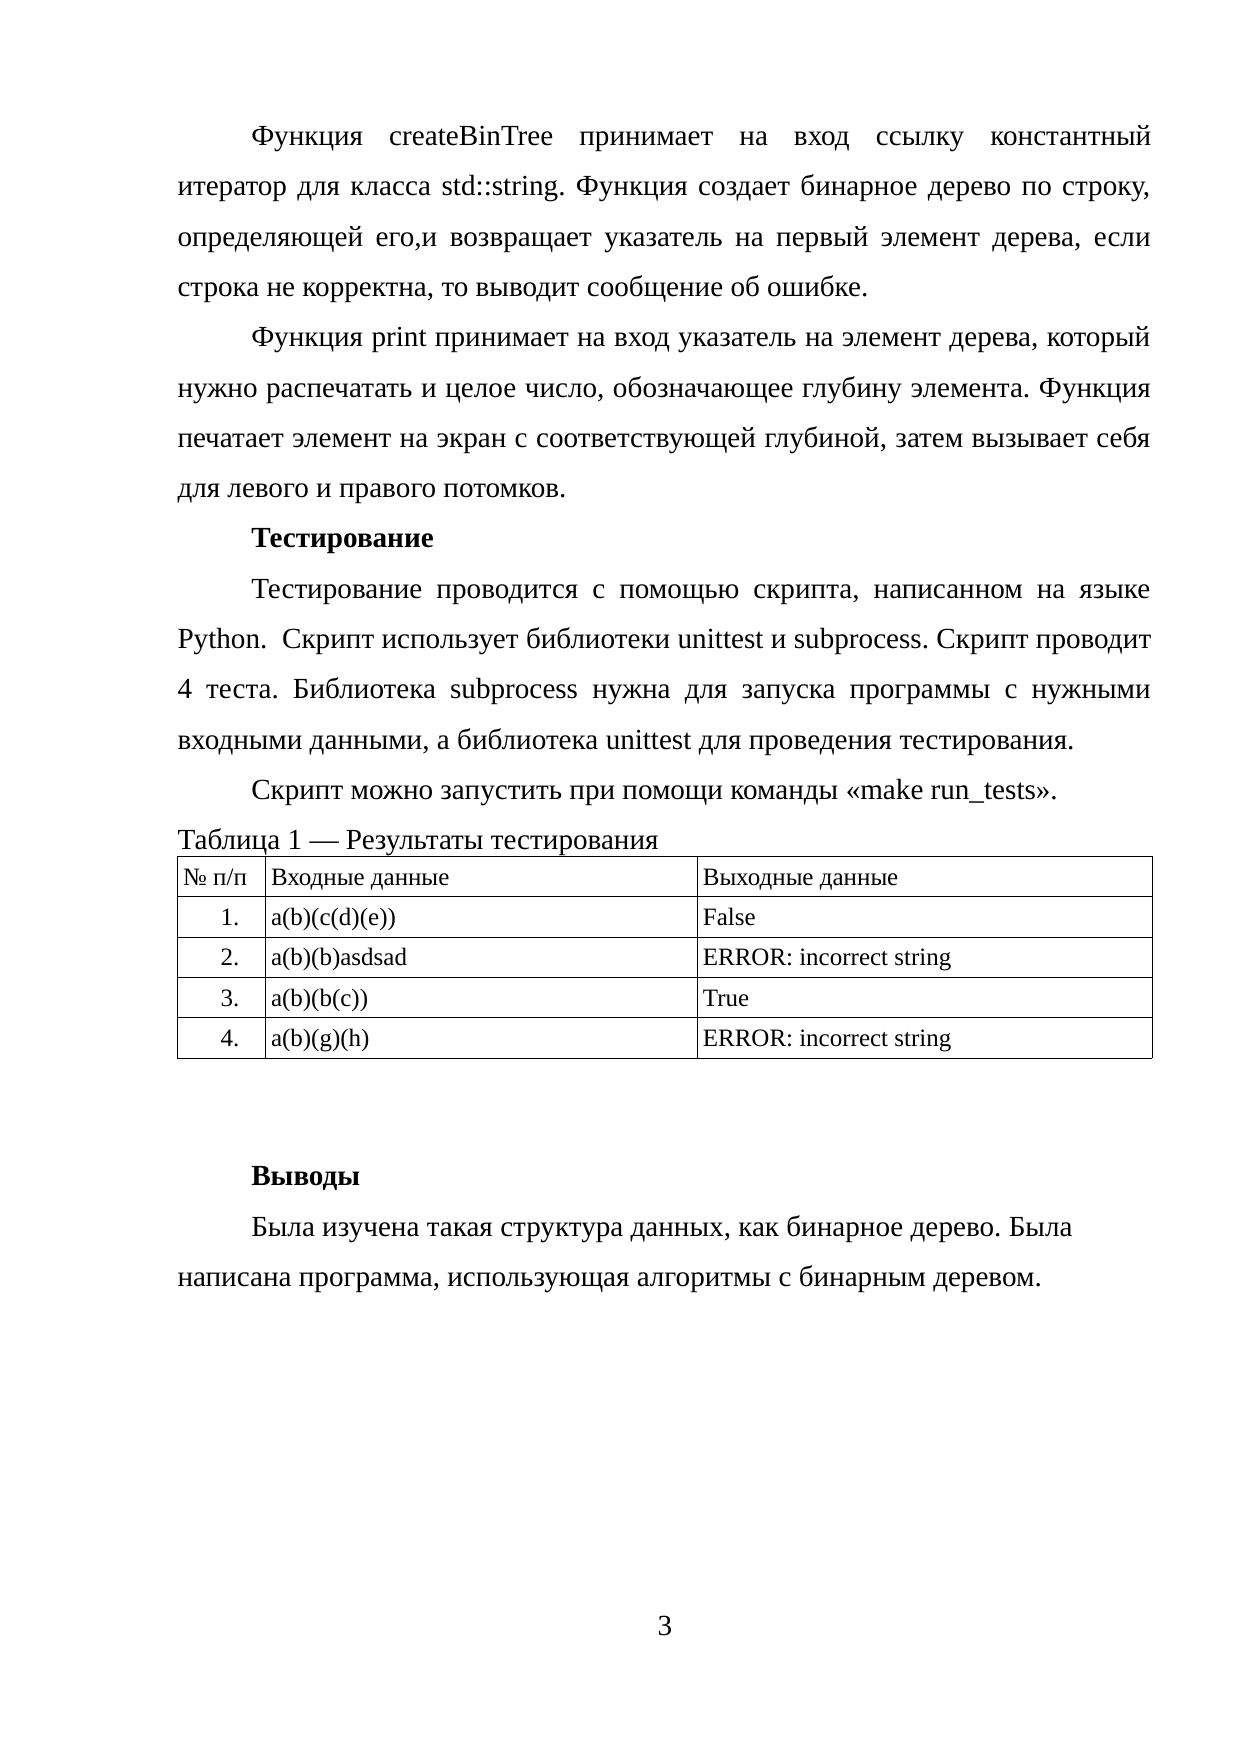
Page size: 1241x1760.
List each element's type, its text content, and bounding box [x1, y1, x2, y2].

text Функция print принимает на вход указатель на элемент дерева, который нужно распечатать и целое число, обозначающее глубину элемента. Функция печатает элемент на экран с соответствующей глубиной, затем вызывает себя для левого и правого потомков. [177, 319, 1152, 504]
table_cell a(b)(g)(h) [266, 1018, 697, 1058]
table_cell a(b)(c(d)(e)) [266, 897, 697, 937]
subtitle Тестирование [177, 521, 1152, 554]
table_header Входные данные [266, 857, 697, 896]
table_cell ERROR: incorrect string [698, 1018, 1152, 1058]
text Таблица 1 — Результаты тестирования [177, 822, 1152, 856]
table_cell True [698, 978, 1152, 1017]
subtitle Выводы [177, 1158, 1152, 1192]
table_cell False [698, 897, 1152, 937]
table_cell [178, 938, 265, 977]
table_cell a(b)(b)asdsad [266, 938, 697, 977]
text Тестирование проводится с помощью скрипта, написанном на языке Python. Скрипт использует библиотеки unittest и subprocess. Скрипт проводит 4 теста. Библиотека subprocess нужна для запуска программы с нужными входными данными, а библиотека unittest для проведения тестирования. [177, 571, 1152, 755]
table_header Выходные данные [698, 857, 1152, 896]
table_header № п/п [178, 857, 265, 896]
table_cell [178, 897, 265, 937]
text Была изучена такая структура данных, как бинарное дерево. Была написана программа, использующая алгоритмы с бинарным деревом. [177, 1209, 1152, 1292]
table_cell [178, 1018, 265, 1058]
table_cell ERROR: incorrect string [698, 938, 1152, 977]
table_cell [178, 978, 265, 1017]
table_cell a(b)(b(c)) [266, 978, 697, 1017]
text Скрипт можно запустить при помощи команды «make run_tests». [177, 772, 1152, 806]
text Функция createBinTree принимает на вход ссылку константный итератор для класса std::string. Функция создает бинарное дерево по строку, определяющей его,и возвращает указатель на первый элемент дерева, если строка не корректна, то выводит сообщение об ошибке. [177, 118, 1152, 303]
